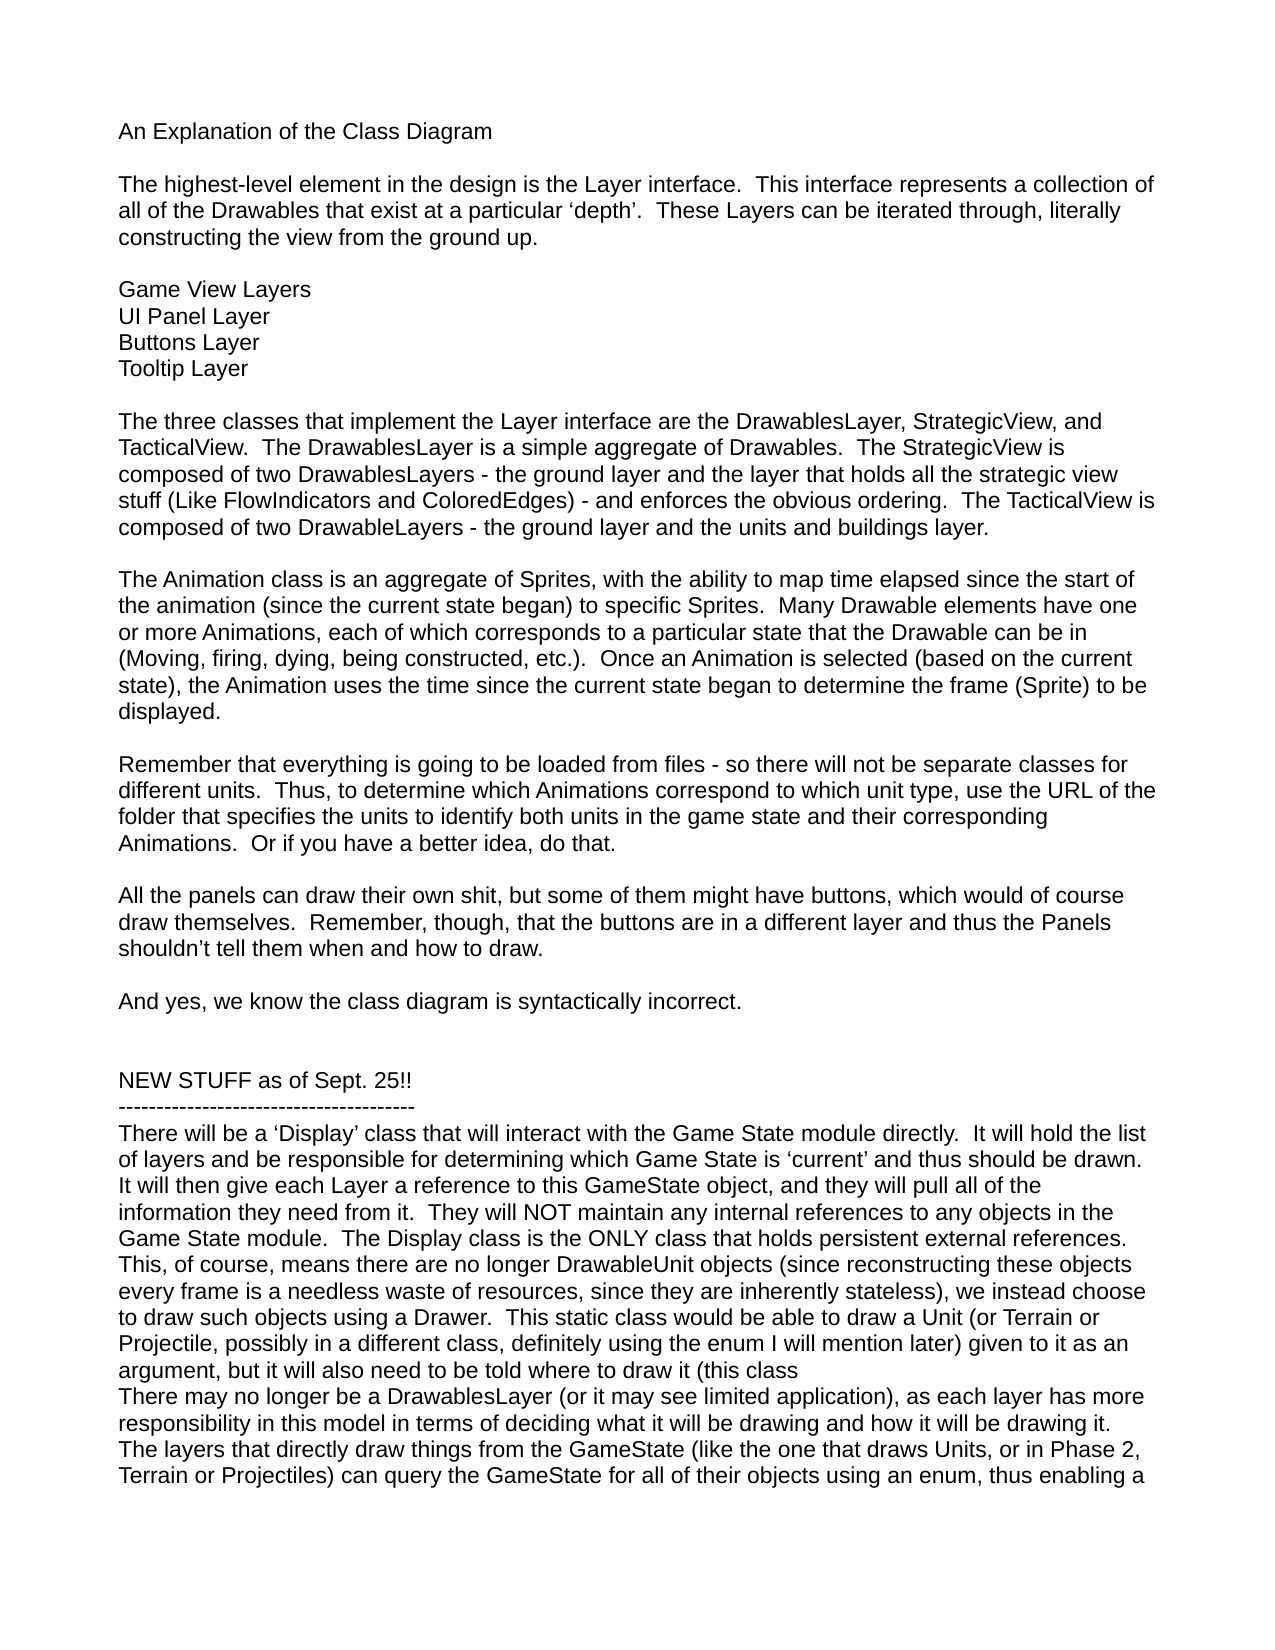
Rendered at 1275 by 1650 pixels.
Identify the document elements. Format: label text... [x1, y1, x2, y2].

text An Explanation of the Class Diagram The highest-level element in the design is the Layer interface. This interface represents a collection of all of the Drawables that exist at a particular ‘depth’. These Layers can be iterated through, literally constructing the view from the ground up. Game View Layers UI Panel Layer Buttons Layer Tooltip Layer The three classes that implement the Layer interface are the DrawablesLayer, StrategicView, and TacticalView. The DrawablesLayer is a simple aggregate of Drawables. The StrategicView is composed of two DrawablesLayers - the ground layer and the layer that holds all the strategic view stuff (Like FlowIndicators and ColoredEdges) - and enforces the obvious ordering. The TacticalView is composed of two DrawableLayers - the ground layer and the units and buildings layer. The Animation class is an aggregate of Sprites, with the ability to map time elapsed since the start of the animation (since the current state began) to specific Sprites. Many Drawable elements have one or more Animations, each of which corresponds to a particular state that the Drawable can be in (Moving, firing, dying, being constructed, etc.). Once an Animation is selected (based on the current state), the Animation uses the time since the current state began to determine the frame (Sprite) to be displayed. Remember that everything is going to be loaded from files - so there will not be separate classes for different units. Thus, to determine which Animations correspond to which unit type, use the URL of the folder that specifies the units to identify both units in the game state and their corresponding Animations. Or if you have a better idea, do that. All the panels can draw their own shit, but some of them might have buttons, which would of course draw themselves. Remember, though, that the buttons are in a different layer and thus the Panels shouldn’t tell them when and how to draw. And yes, we know the class diagram is syntactically incorrect. NEW STUFF as of Sept. 25!! --------------------------------------- There will be a ‘Display’ class that will interact with the Game State module directly. It will hold the list of layers and be responsible for determining which Game State is ‘current’ and thus should be drawn. It will then give each Layer a reference to this GameState object, and they will pull all of the information they need from it. They will NOT maintain any internal references to any objects in the Game State module. The Display class is the ONLY class that holds persistent external references. This, of course, means there are no longer DrawableUnit objects (since reconstructing these objects every frame is a needless waste of resources, since they are inherently stateless), we instead choose to draw such objects using a Drawer. This static class would be able to draw a Unit (or Terrain or Projectile, possibly in a different class, definitely using the enum I will mention later) given to it as an argument, but it will also need to be told where to draw it (this class There may no longer be a DrawablesLayer (or it may see limited application), as each layer has more responsibility in this model in terms of deciding what it will be drawing and how it will be drawing it. The layers that directly draw things from the GameState (like the one that draws Units, or in Phase 2, Terrain or Projectiles) can query the GameState for all of their objects using an enum, thus enabling a [118, 118, 1157, 1488]
